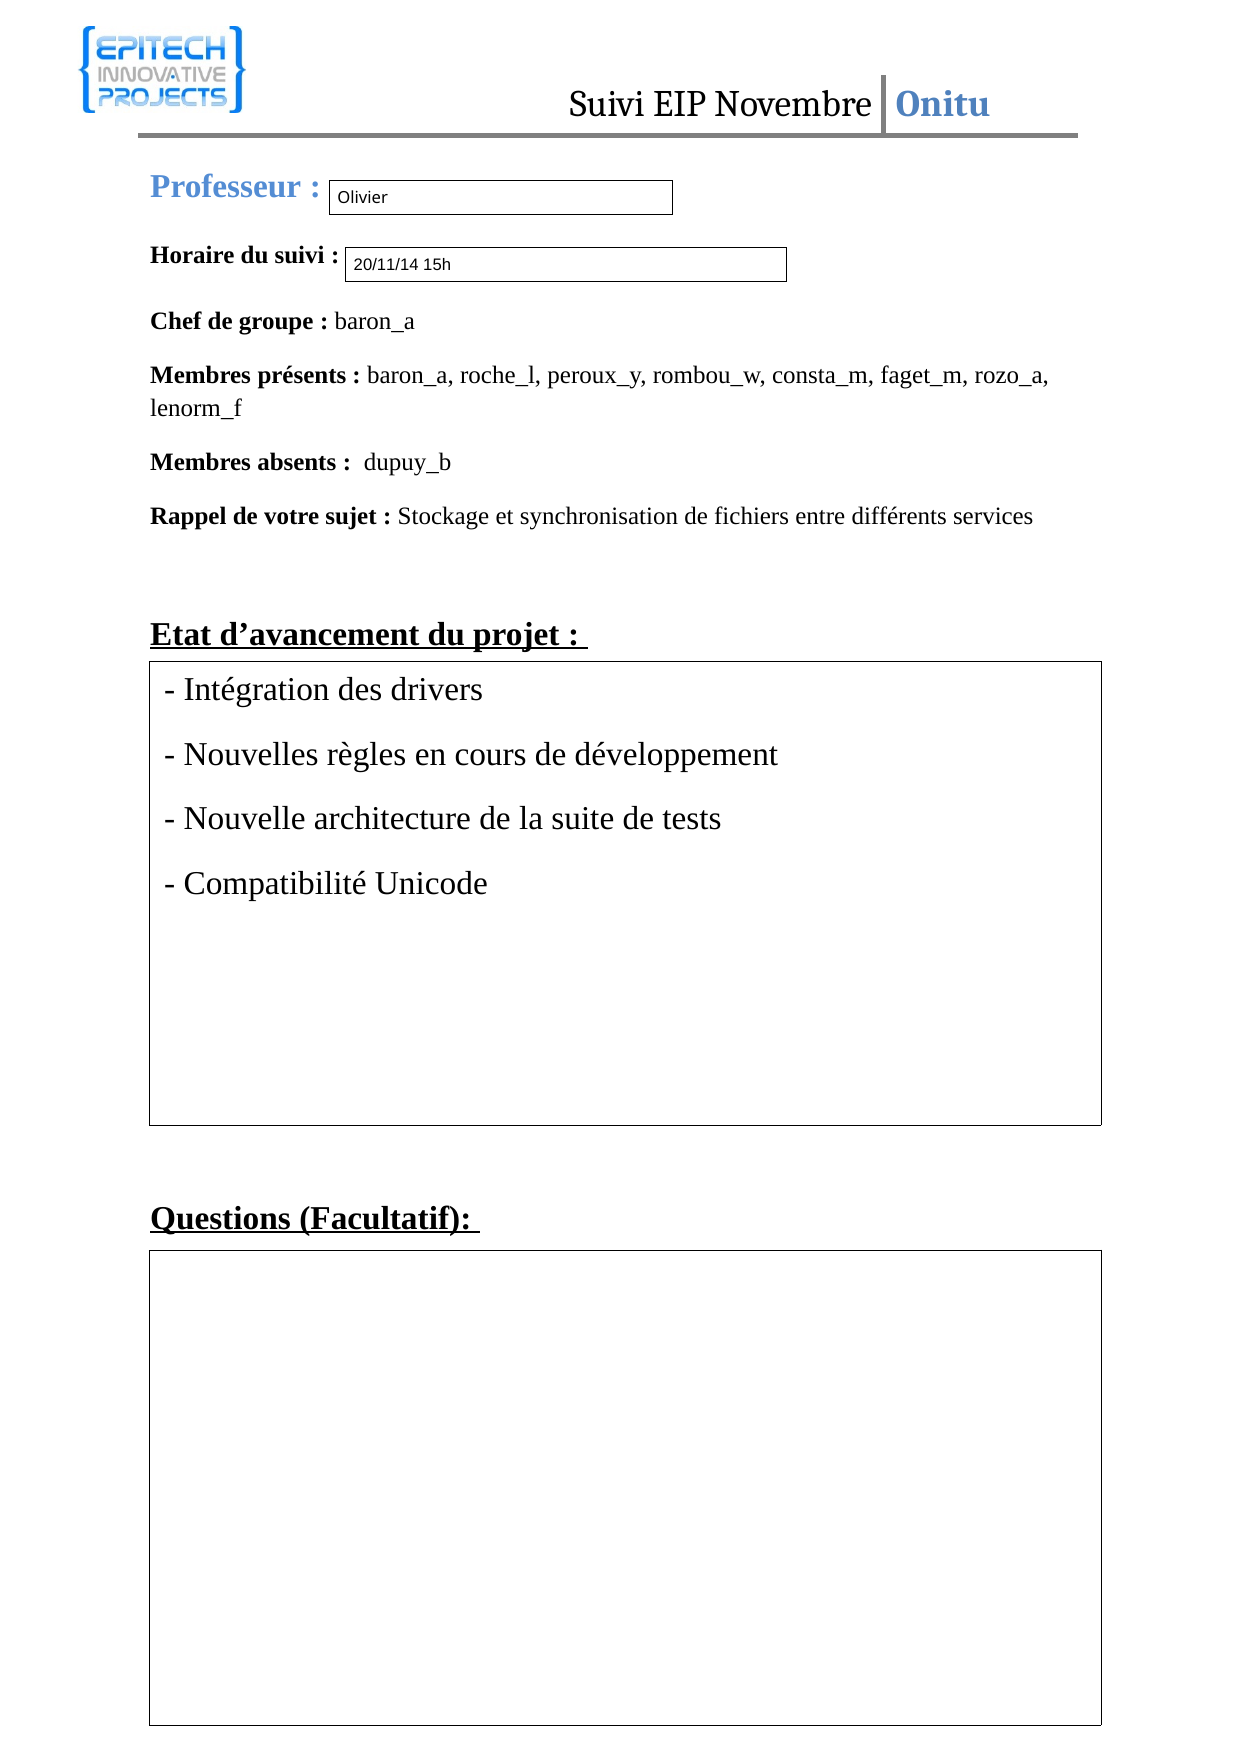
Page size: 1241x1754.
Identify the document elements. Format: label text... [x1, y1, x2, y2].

text - Compatibilité Unicode [164, 863, 1086, 902]
text Rappel de votre sujet : Stockage et synchronisation de fichiers entre différents services [150, 501, 1090, 529]
text Membres absents : dupuy_b [150, 447, 1090, 476]
text - Nouvelles règles en cours de développement [164, 734, 1086, 772]
text - Intégration des drivers [164, 669, 1086, 707]
text Questions (Facultatif): [150, 1198, 1090, 1236]
text Professeur : [150, 166, 1090, 214]
text Horaire du suivi : [150, 241, 1090, 281]
text Chef de groupe : baron_a [150, 306, 1090, 335]
text Membres présents : baron_a, roche_l, peroux_y, rombou_w, consta_m, faget_m, rozo_a, lenorm_f [150, 360, 1090, 422]
picture [77, 26, 247, 113]
text - Nouvelle architecture de la suite de tests [164, 799, 1086, 837]
text Etat d’avancement du projet : [150, 614, 1090, 652]
